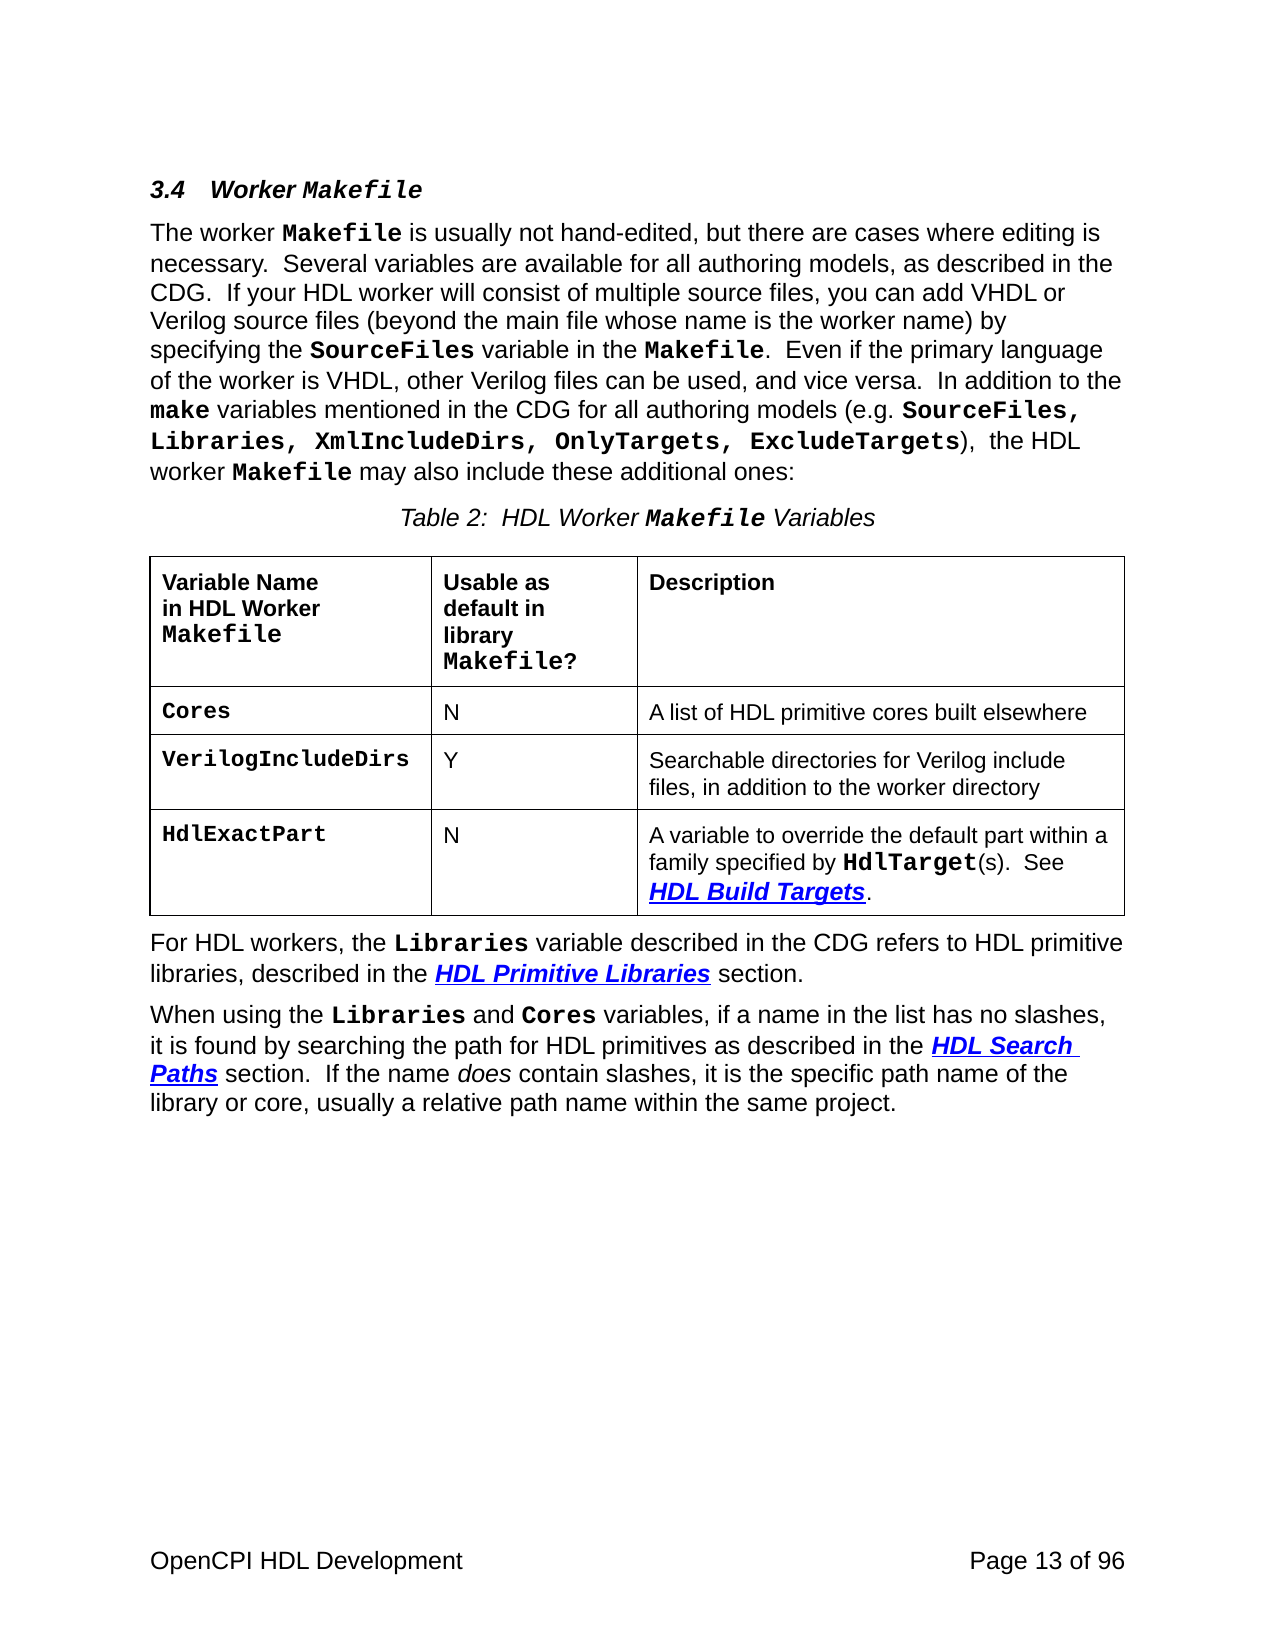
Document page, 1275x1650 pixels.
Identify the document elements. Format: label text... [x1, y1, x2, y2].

text Table 2: HDL Worker Makefile Variables [150, 503, 1125, 533]
table_header Variable Name in HDL Worker Makefile [151, 557, 431, 686]
table_cell N [432, 687, 637, 734]
table_cell HdlExactPart [151, 810, 431, 915]
table_cell N [432, 810, 637, 915]
table_cell A list of HDL primitive cores built elsewhere [638, 687, 1124, 734]
text When using the Libraries and Cores variables, if a name in the list has no slashes, it is found by searching the path for HDL primitives as described in the HDL Search Paths section. If the name does contain slashes, it is the specific path name of the library or core, usually a relative path name within the same project. [150, 1000, 1125, 1117]
text The worker Makefile is usually not hand-edited, but there are cases where editing is necessary. Several variables are available for all authoring models, as described in the CDG. If your HDL worker will consist of multiple source files, you can add VHDL or Verilog source files (beyond the main file whose name is the worker name) by specifying the SourceFiles variable in the Makefile. Even if the primary language of the worker is VHDL, other Verilog files can be used, and vice versa. In addition to the make variables mentioned in the CDG for all authoring models (e.g. SourceFiles, Libraries, XmlIncludeDirs, OnlyTargets, ExcludeTargets), the HDL worker Makefile may also include these additional ones: [150, 218, 1125, 488]
table_header Description [638, 557, 1124, 686]
table_cell A variable to override the default part within a family specified by HdlTarget(s). See HDL Build Targets. [638, 810, 1124, 915]
table_cell Searchable directories for Verilog include files, in addition to the worker directory [638, 735, 1124, 809]
table_cell Cores [151, 687, 431, 734]
subtitle Worker Makefile [150, 175, 1125, 206]
table_cell Y [432, 735, 637, 809]
table_cell VerilogIncludeDirs [151, 735, 431, 809]
table_header Usable as default in library Makefile? [432, 557, 637, 686]
text For HDL workers, the Libraries variable described in the CDG refers to HDL primitive libraries, described in the HDL Primitive Libraries section. [150, 928, 1125, 988]
